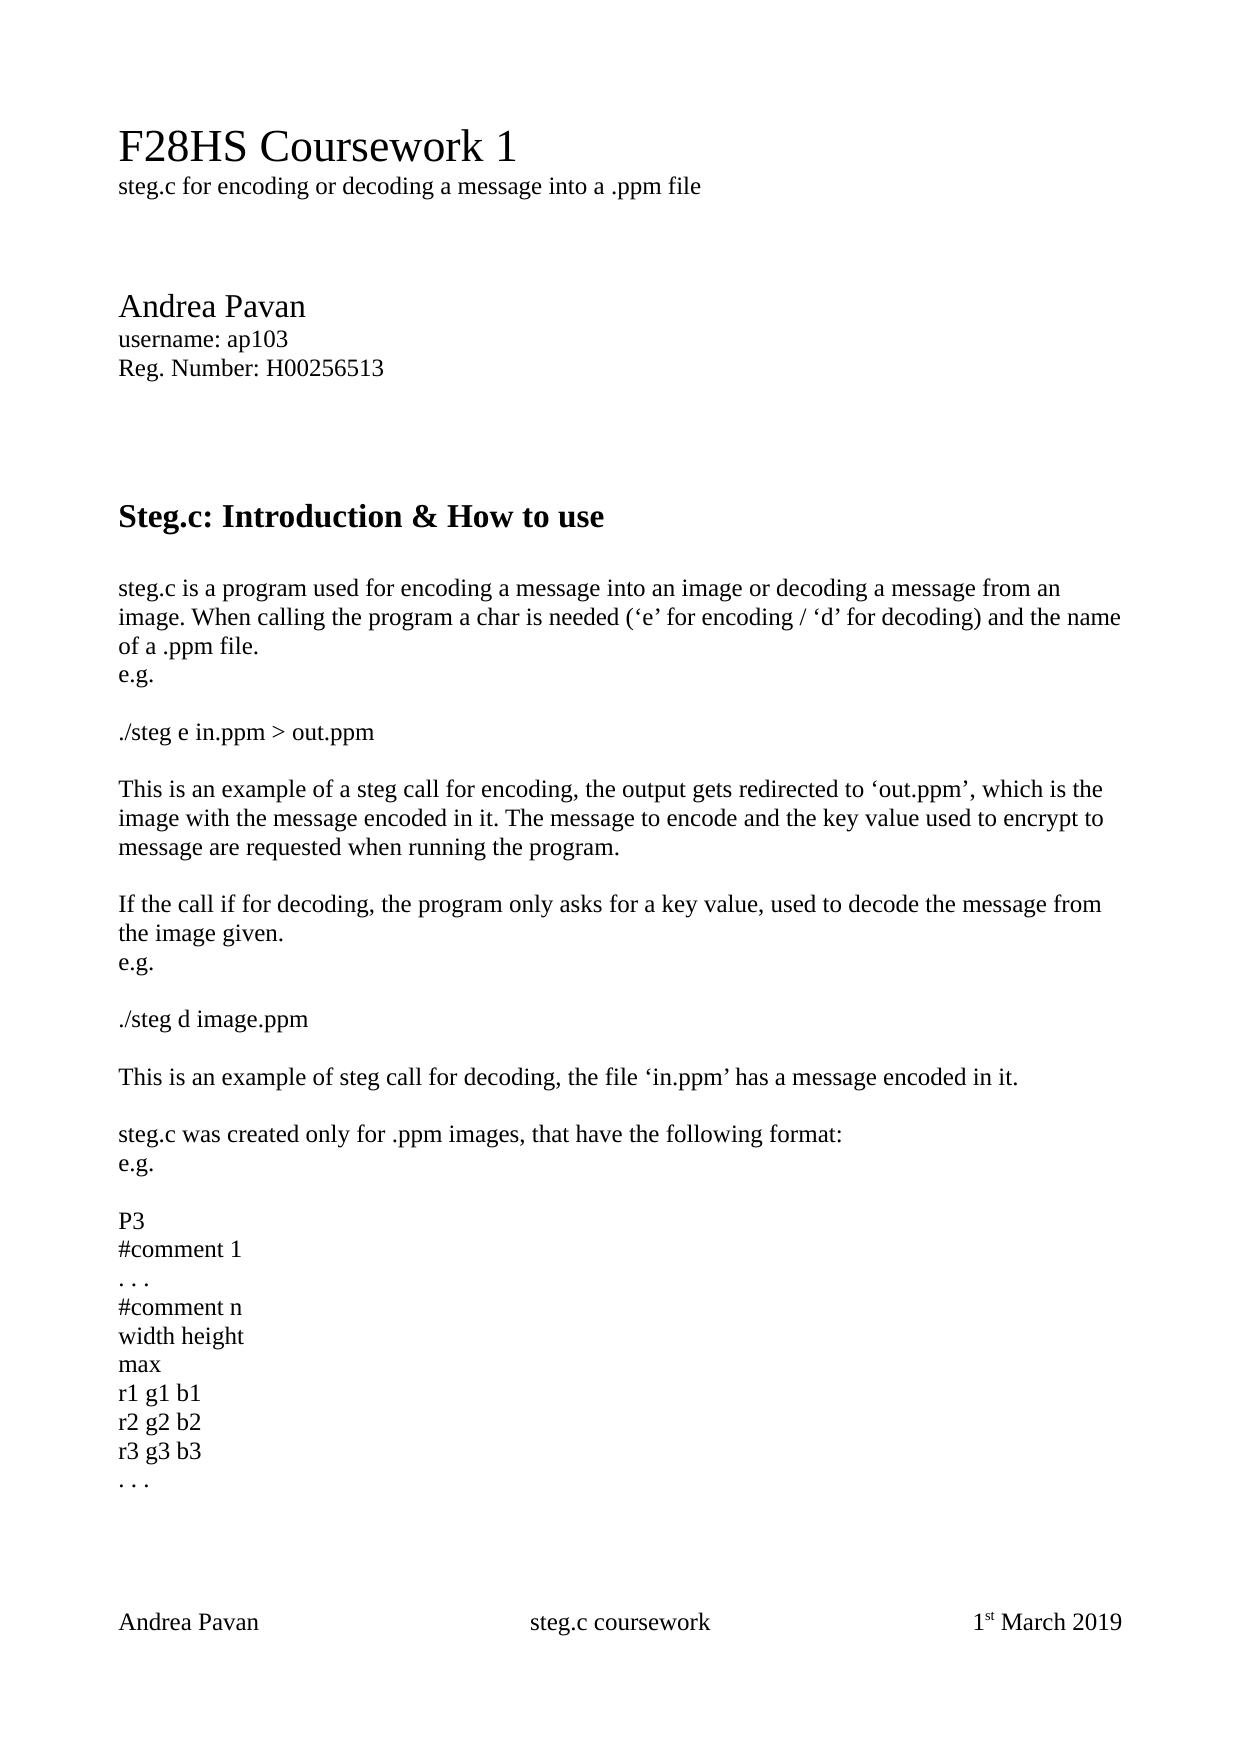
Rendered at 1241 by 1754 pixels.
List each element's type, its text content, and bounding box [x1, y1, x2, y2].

text width height [118, 1321, 1122, 1349]
text e.g. [118, 1148, 1122, 1177]
text . . . [118, 1464, 1122, 1493]
text steg.c is a program used for encoding a message into an image or decoding a message from an image. When calling the program a char is needed (‘e’ for encoding / ‘d’ for decoding) and the name of a .ppm file. [118, 573, 1122, 659]
text e.g. [118, 947, 1122, 976]
text This is an example of a steg call for encoding, the output gets redirected to ‘out.ppm’, which is the image with the message encoded in it. The message to encode and the key value used to encrypt to message are requested when running the program. [118, 774, 1122, 861]
text #comment 1 [118, 1234, 1122, 1263]
text r3 g3 b3 [118, 1436, 1122, 1464]
text This is an example of steg call for decoding, the file ‘in.ppm’ has a message encoded in it. [118, 1062, 1122, 1091]
text Andrea Pavan [118, 286, 1122, 324]
text steg.c for encoding or decoding a message into a .ppm file [118, 171, 1122, 199]
text F28HS Coursework 1 [118, 118, 1122, 171]
text r1 g1 b1 [118, 1378, 1122, 1407]
text max [118, 1349, 1122, 1378]
text Reg. Number: H00256513 [118, 353, 1122, 382]
text e.g. [118, 659, 1122, 688]
text steg.c was created only for .ppm images, that have the following format: [118, 1119, 1122, 1148]
text #comment n [118, 1292, 1122, 1321]
text ./steg e in.ppm > out.ppm [118, 717, 1122, 746]
text ./steg d image.ppm [118, 1004, 1122, 1033]
text . . . [118, 1263, 1122, 1292]
text r2 g2 b2 [118, 1407, 1122, 1436]
text username: ap103 [118, 324, 1122, 353]
text If the call if for decoding, the program only asks for a key value, used to decode the message from the image given. [118, 889, 1122, 947]
text P3 [118, 1206, 1122, 1234]
text Steg.c: Introduction & How to use [118, 497, 1122, 535]
